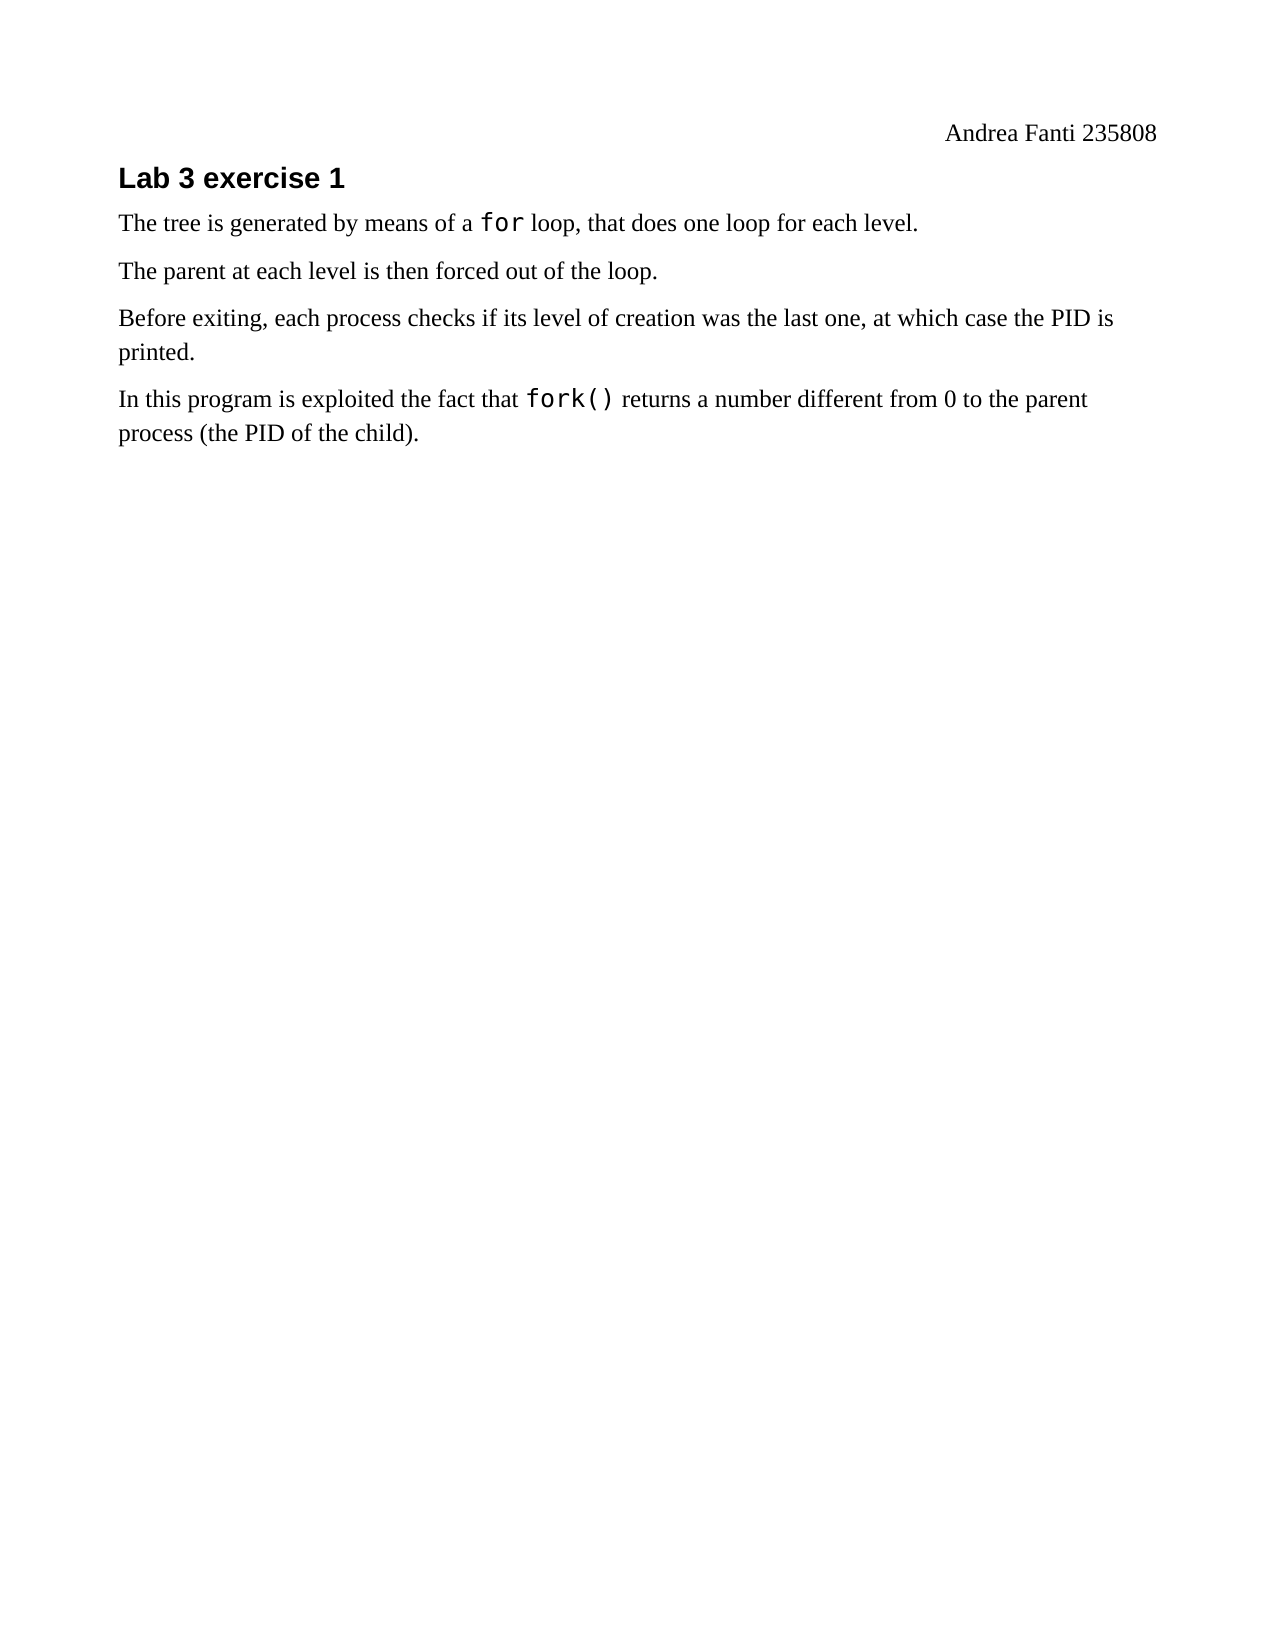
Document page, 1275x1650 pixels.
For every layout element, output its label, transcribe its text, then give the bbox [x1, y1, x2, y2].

text Andrea Fanti 235808 [118, 118, 1157, 147]
text The tree is generated by means of a for loop, that does one loop for each level. [118, 208, 1157, 237]
text The parent at each level is then forced out of the loop. [118, 256, 1157, 285]
subtitle Lab 3 exercise 1 [118, 161, 1157, 195]
text Before exiting, each process checks if its level of creation was the last one, at which case the PID is printed. [118, 303, 1157, 365]
text In this program is exploited the fact that fork() returns a number different from 0 to the parent process (the PID of the child). [118, 384, 1157, 446]
